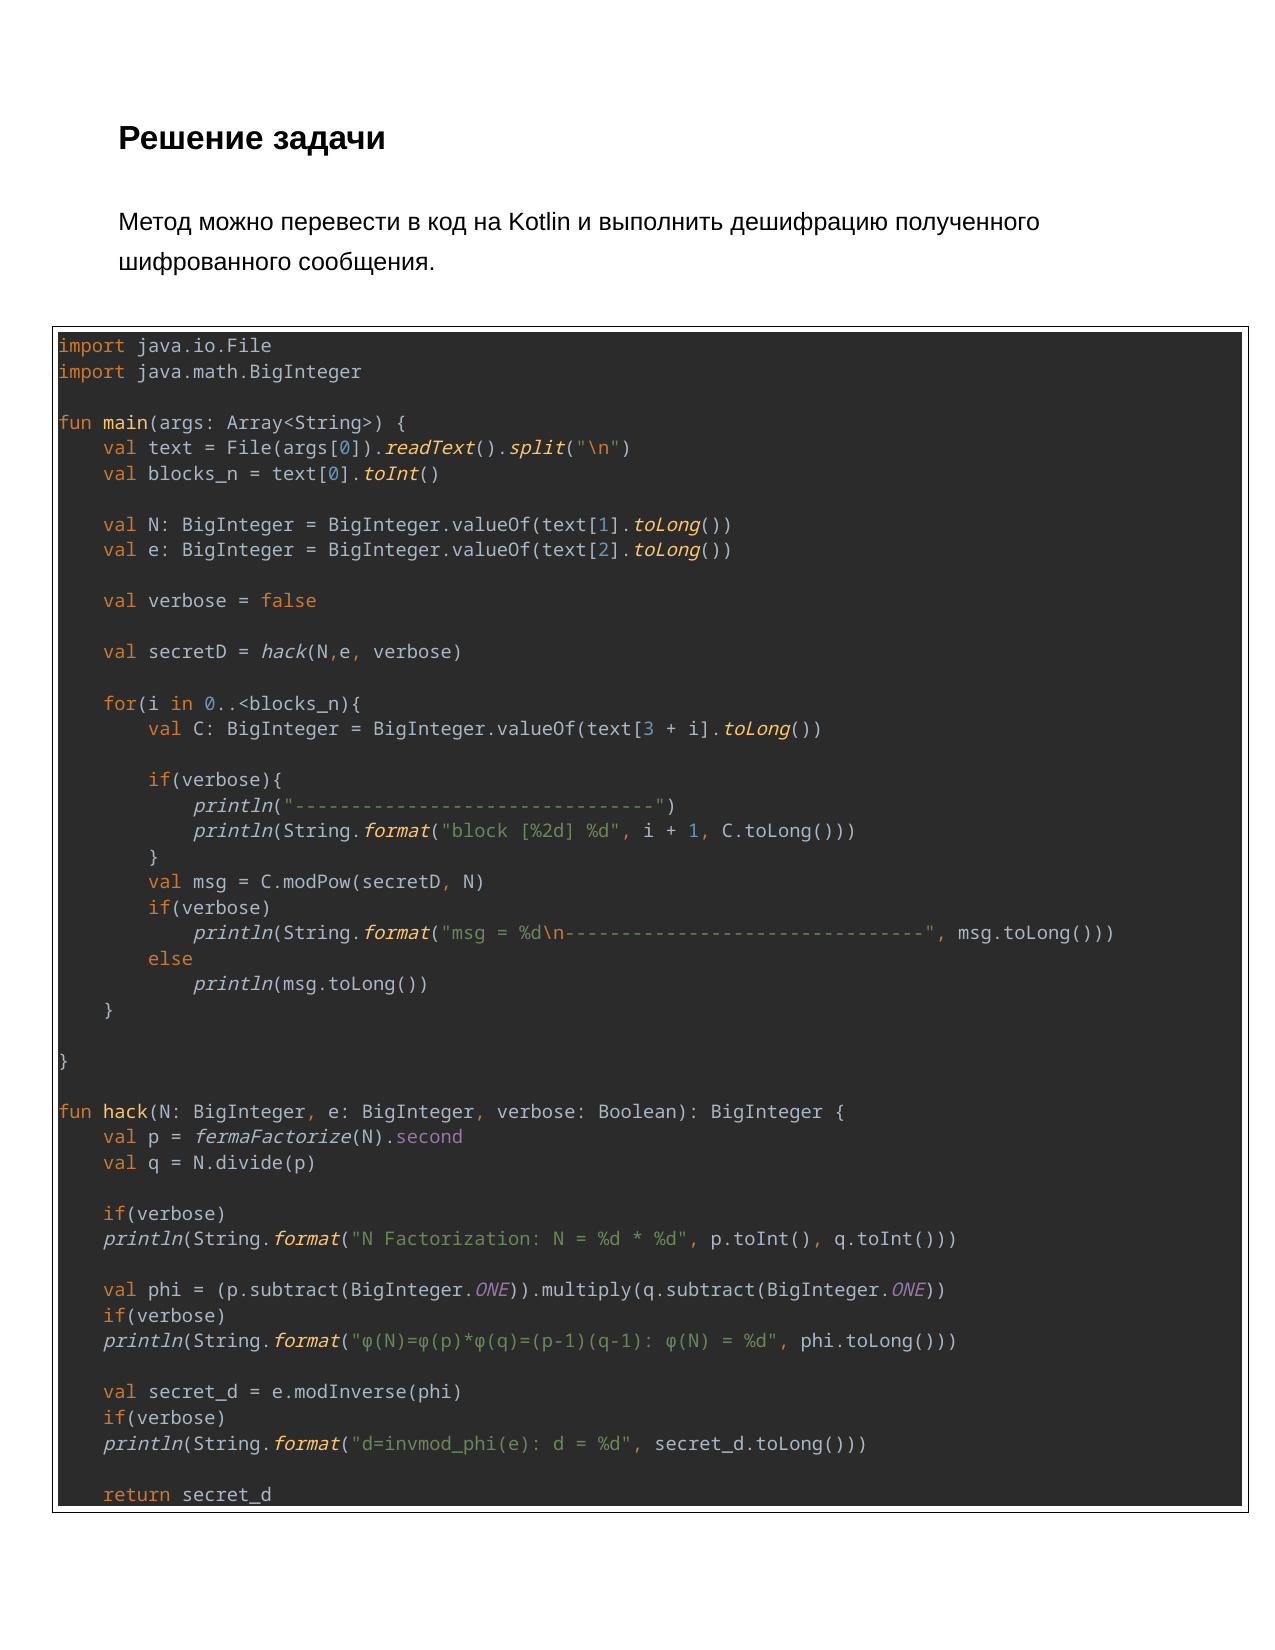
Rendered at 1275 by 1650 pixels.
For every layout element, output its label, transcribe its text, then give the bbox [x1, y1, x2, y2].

text Решение задачи [118, 118, 1157, 196]
table_header import java.io.File import java.math.BigInteger fun main(args: Array<String>) { val text = File(args[0]).readText().split("\n") val blocks_n = text[0].toInt() val N: BigInteger = BigInteger.valueOf(text[1].toLong()) val e: BigInteger = BigInteger.valueOf(text[2].toLong()) val verbose = false val secretD = hack(N,e, verbose) for(i in 0..<blocks_n){ val C: BigInteger = BigInteger.valueOf(text[3 + i].toLong()) if(verbose){ println("--------------------------------") println(String.format("block [%2d] %d", i + 1, C.toLong())) } val msg = C.modPow(secretD, N) if(verbose) println(String.format("msg = %d\n--------------------------------", msg.toLong())) else println(msg.toLong()) } } fun hack(N: BigInteger, e: BigInteger, verbose: Boolean): BigInteger { val p = fermaFactorize(N).second val q = N.divide(p) if(verbose) println(String.format("N Factorization: N = %d * %d", p.toInt(), q.toInt())) val phi = (p.subtract(BigInteger.ONE)).multiply(q.subtract(BigInteger.ONE)) if(verbose) println(String.format("φ(N)=φ(p)*φ(q)=(p-1)(q-1): φ(N) = %d", phi.toLong())) val secret_d = e.modInverse(phi) if(verbose) println(String.format("d=invmod_phi(e): d = %d", secret_d.toLong())) return secret_d [53, 327, 1248, 1512]
text Метод можно перевести в код на Kotlin и выполнить дешифрацию полученного шифрованного сообщения. [118, 207, 1157, 275]
